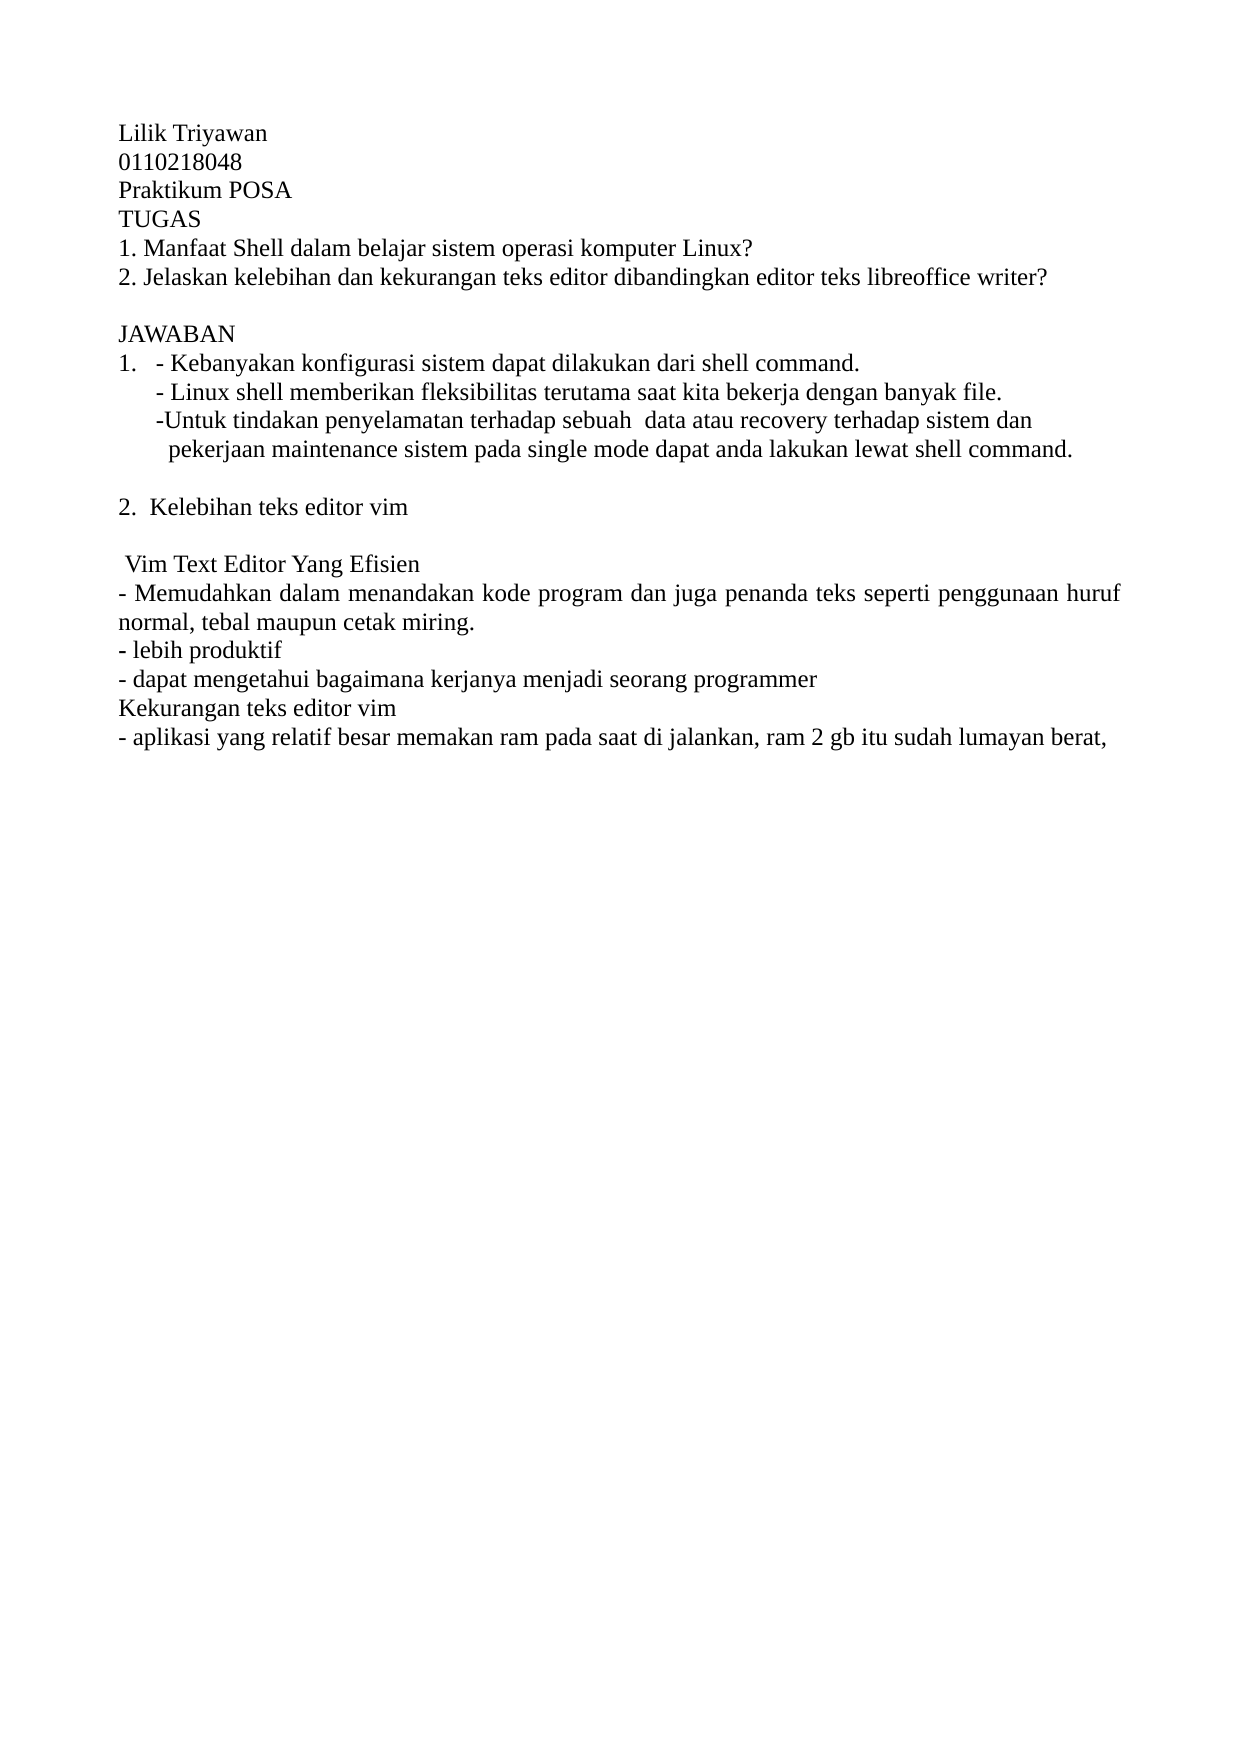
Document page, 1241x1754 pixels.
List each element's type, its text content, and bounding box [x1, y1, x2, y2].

text JAWABAN [118, 319, 1122, 348]
text - aplikasi yang relatif besar memakan ram pada saat di jalankan, ram 2 gb itu sudah lumayan berat, [118, 722, 1122, 751]
text - Memudahkan dalam menandakan kode program dan juga penanda teks seperti penggunaan huruf normal, tebal maupun cetak miring. [118, 578, 1122, 636]
text - dapat mengetahui bagaimana kerjanya menjadi seorang programmer [118, 664, 1122, 693]
text Lilik Triyawan [118, 118, 1122, 147]
text - Linux shell memberikan fleksibilitas terutama saat kita bekerja dengan banyak file. [118, 377, 1122, 406]
text 1. Manfaat Shell dalam belajar sistem operasi komputer Linux? [118, 233, 1122, 262]
text Vim Text Editor Yang Efisien [118, 549, 1122, 578]
text Kekurangan teks editor vim [118, 693, 1122, 722]
text Praktikum POSA [118, 176, 1122, 204]
text 1. - Kebanyakan konfigurasi sistem dapat dilakukan dari shell command. [118, 348, 1122, 377]
text TUGAS [118, 204, 1122, 233]
text -Untuk tindakan penyelamatan terhadap sebuah data atau recovery terhadap sistem dan [118, 406, 1122, 434]
text 2. Jelaskan kelebihan dan kekurangan teks editor dibandingkan editor teks libreoffice writer? [118, 262, 1122, 291]
text pekerjaan maintenance sistem pada single mode dapat anda lakukan lewat shell command. [118, 434, 1122, 463]
text 0110218048 [118, 147, 1122, 176]
text 2. Kelebihan teks editor vim [118, 492, 1122, 521]
text - lebih produktif [118, 636, 1122, 664]
